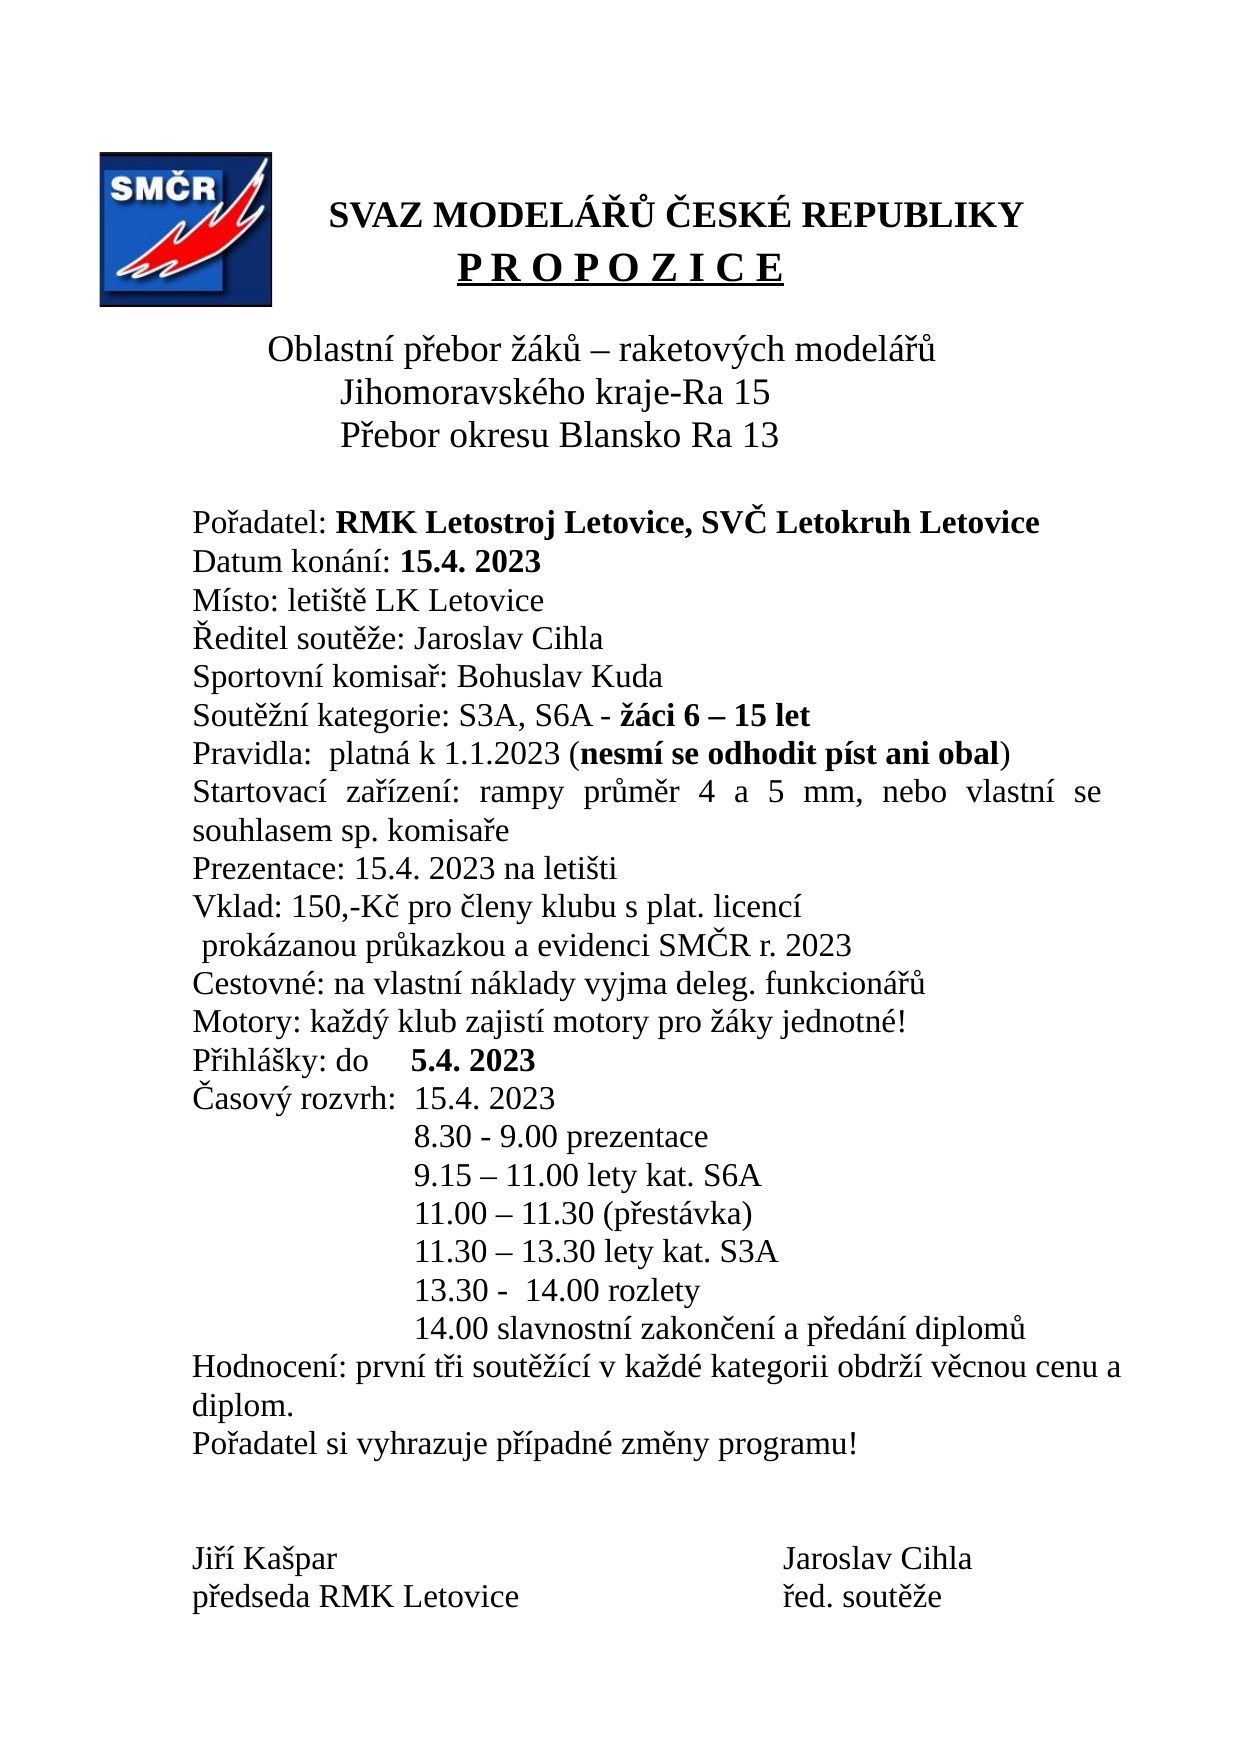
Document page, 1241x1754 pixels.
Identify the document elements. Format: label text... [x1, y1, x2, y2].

text Oblastní přebor žáků – raketových modelářů [118, 326, 1122, 369]
text Vklad: 150,-Kč pro členy klubu s plat. licencí [118, 887, 1122, 925]
text Jiří Kašpar Jaroslav Cihla [118, 1538, 1122, 1577]
text Startovací zařízení: rampy průměr 4 a 5 mm, nebo vlastní se souhlasem sp. komisaře [118, 772, 1122, 848]
text prokázanou průkazkou a evidenci SMČR r. 2023 [118, 925, 1122, 963]
text P R O P O Z I C E [273, 242, 1122, 290]
text Cestovné: na vlastní náklady vyjma deleg. funkcionářů [118, 963, 1122, 1002]
text Časový rozvrh: 15.4. 2023 [118, 1078, 1122, 1117]
text 11.00 – 11.30 (přestávka) [118, 1193, 1122, 1232]
text Soutěžní kategorie: S3A, S6A - žáci 6 – 15 let [118, 695, 1122, 733]
text Datum konání: 15.4. 2023 [118, 542, 1122, 580]
text 14.00 slavnostní zakončení a předání diplomů [413, 1308, 1122, 1347]
text Jihomoravského kraje-Ra 15 [118, 369, 1122, 412]
text Pořadatel si vyhrazuje případné změny programu! [118, 1423, 1122, 1462]
text Sportovní komisař: Bohuslav Kuda [118, 657, 1122, 695]
text Místo: letiště LK Letovice [118, 580, 1122, 618]
text SVAZ MODELÁŘŮ ČESKÉ REPUBLIKY [273, 192, 1122, 236]
text Prezentace: 15.4. 2023 na letišti [118, 848, 1122, 887]
text Přebor okresu Blansko Ra 13 [118, 412, 1122, 455]
text Ředitel soutěže: Jaroslav Cihla [118, 618, 1122, 657]
text 11.30 – 13.30 lety kat. S3A [118, 1232, 1122, 1270]
text Motory: každý klub zajistí motory pro žáky jednotné! [118, 1002, 1122, 1040]
text Hodnocení: první tři soutěžící v každé kategorii obdrží věcnou cenu a diplom. [192, 1347, 1122, 1423]
text 9.15 – 11.00 lety kat. S6A [118, 1155, 1122, 1193]
text Pravidla: platná k 1.1.2023 (nesmí se odhodit píst ani obal) [118, 733, 1122, 772]
text 8.30 - 9.00 prezentace [118, 1117, 1122, 1155]
text 13.30 - 14.00 rozlety [118, 1270, 1122, 1308]
text Přihlášky: do 5.4. 2023 [118, 1040, 1122, 1078]
text Pořadatel: RMK Letostroj Letovice, SVČ Letokruh Letovice [118, 498, 1122, 542]
text předseda RMK Letovice řed. soutěže [118, 1577, 1122, 1615]
picture [99, 152, 273, 307]
